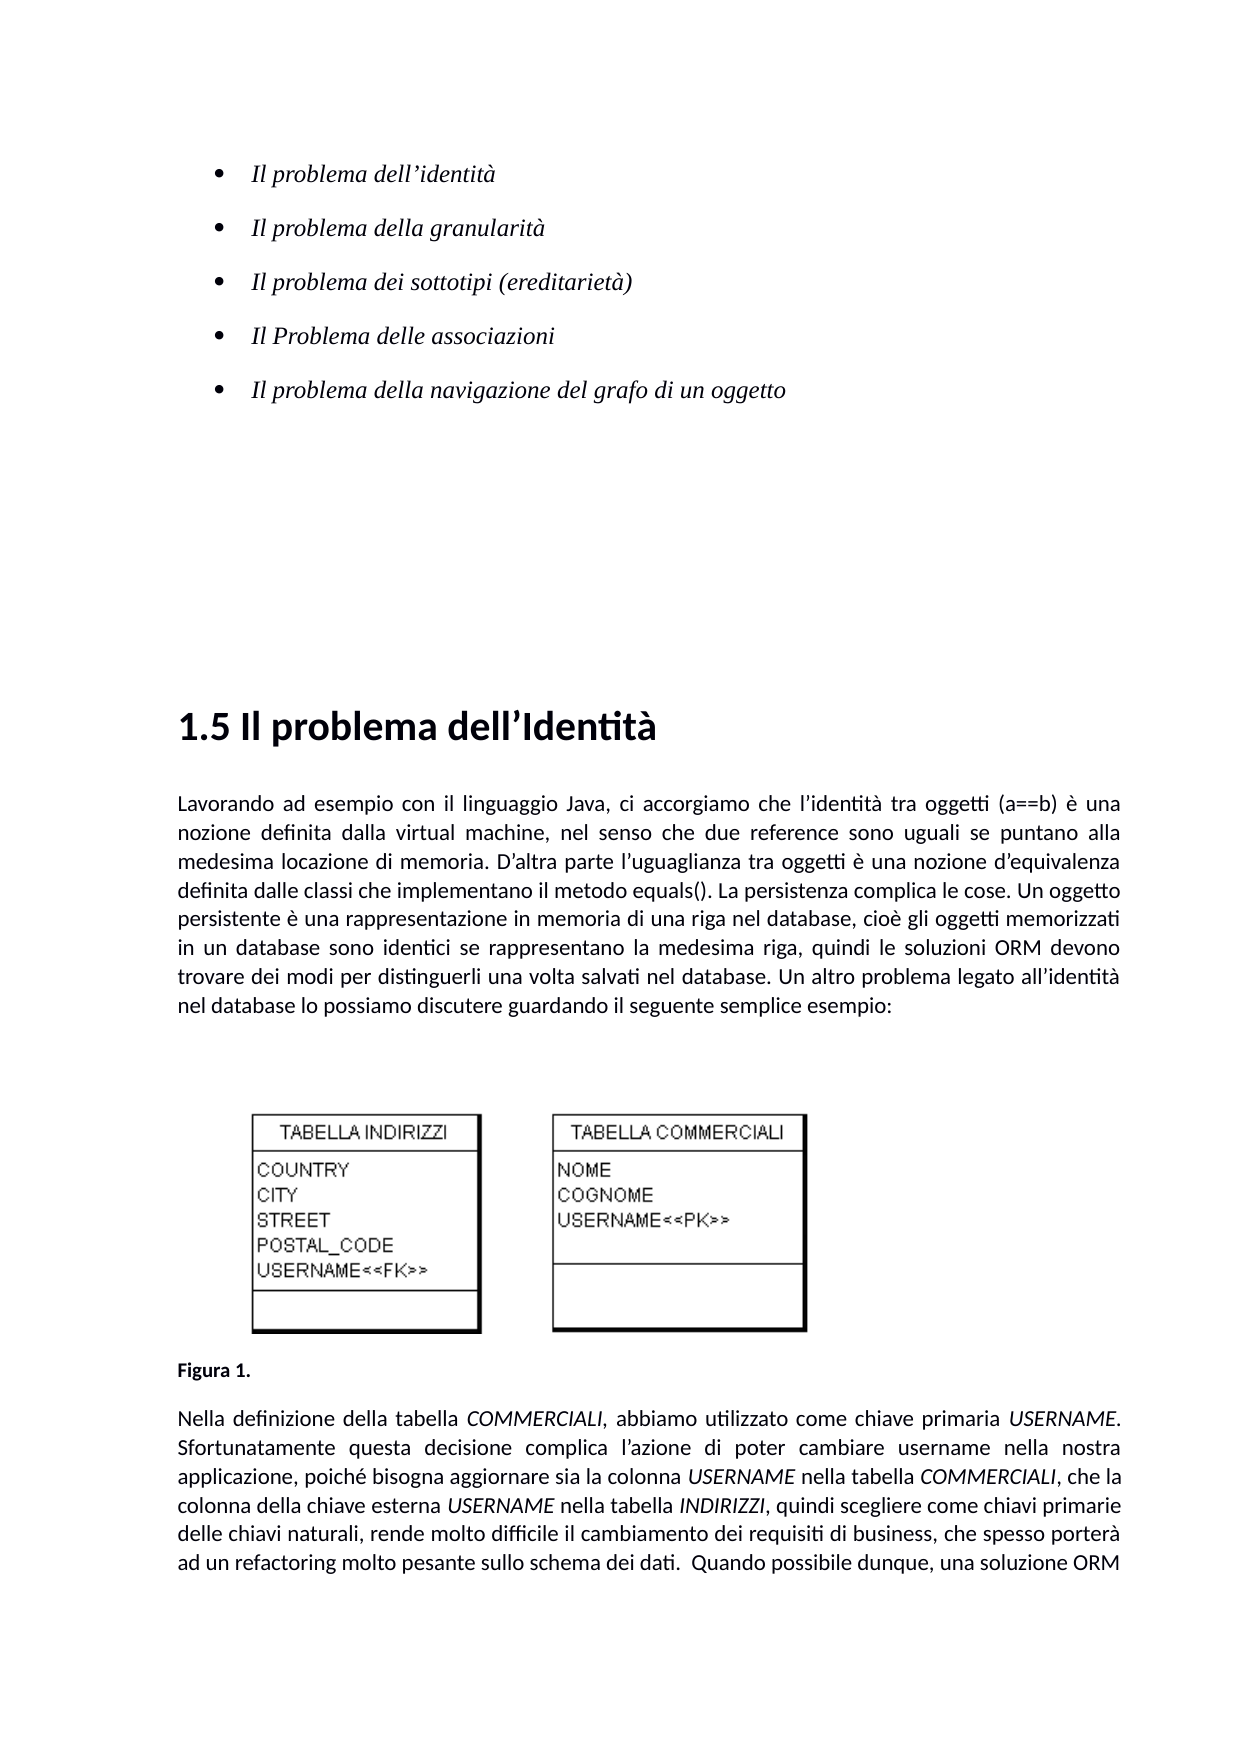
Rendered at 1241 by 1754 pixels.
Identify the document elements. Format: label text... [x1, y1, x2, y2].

list Il problema della granularità [215, 213, 1122, 242]
picture [177, 1039, 878, 1334]
text Lavorando ad esempio con il linguaggio Java, ci accorgiamo che l’identità tra oggetti (a==b) è una nozione definita dalla virtual machine, nel senso che due reference sono uguali se puntano alla medesima locazione di memoria. D’altra parte l’uguaglianza tra oggetti è una nozione d’equivalenza definita dalle classi che implementano il metodo equals(). La persistenza complica le cose. Un oggetto persistente è una rappresentazione in memoria di una riga nel database, cioè gli oggetti memorizzati in un database sono identici se rappresentano la medesima riga, quindi le soluzioni ORM devono trovare dei modi per distinguerli una volta salvati nel database. Un altro problema legato all’identità nel database lo possiamo discutere guardando il seguente semplice esempio: [177, 789, 1122, 1019]
list Il problema della navigazione del grafo di un oggetto [215, 375, 1122, 404]
list Il problema dei sottotipi (ereditarietà) [215, 267, 1122, 296]
subtitle 1.5 Il problema dell’Identità [177, 700, 1122, 751]
list Il problema dell’identità [215, 159, 1122, 188]
list Il Problema delle associazioni [215, 321, 1122, 350]
text Figura 1. [177, 1354, 1122, 1383]
text Nella definizione della tabella COMMERCIALI, abbiamo utilizzato come chiave primaria USERNAME. Sfortunatamente questa decisione complica l’azione di poter cambiare username nella nostra applicazione, poiché bisogna aggiornare sia la colonna USERNAME nella tabella COMMERCIALI, che la colonna della chiave esterna USERNAME nella tabella INDIRIZZI, quindi scegliere come chiavi primarie delle chiavi naturali, rende molto difficile il cambiamento dei requisiti di business, che spesso porterà ad un refactoring molto pesante sullo schema dei dati. Quando possibile dunque, una soluzione ORM [177, 1404, 1122, 1576]
